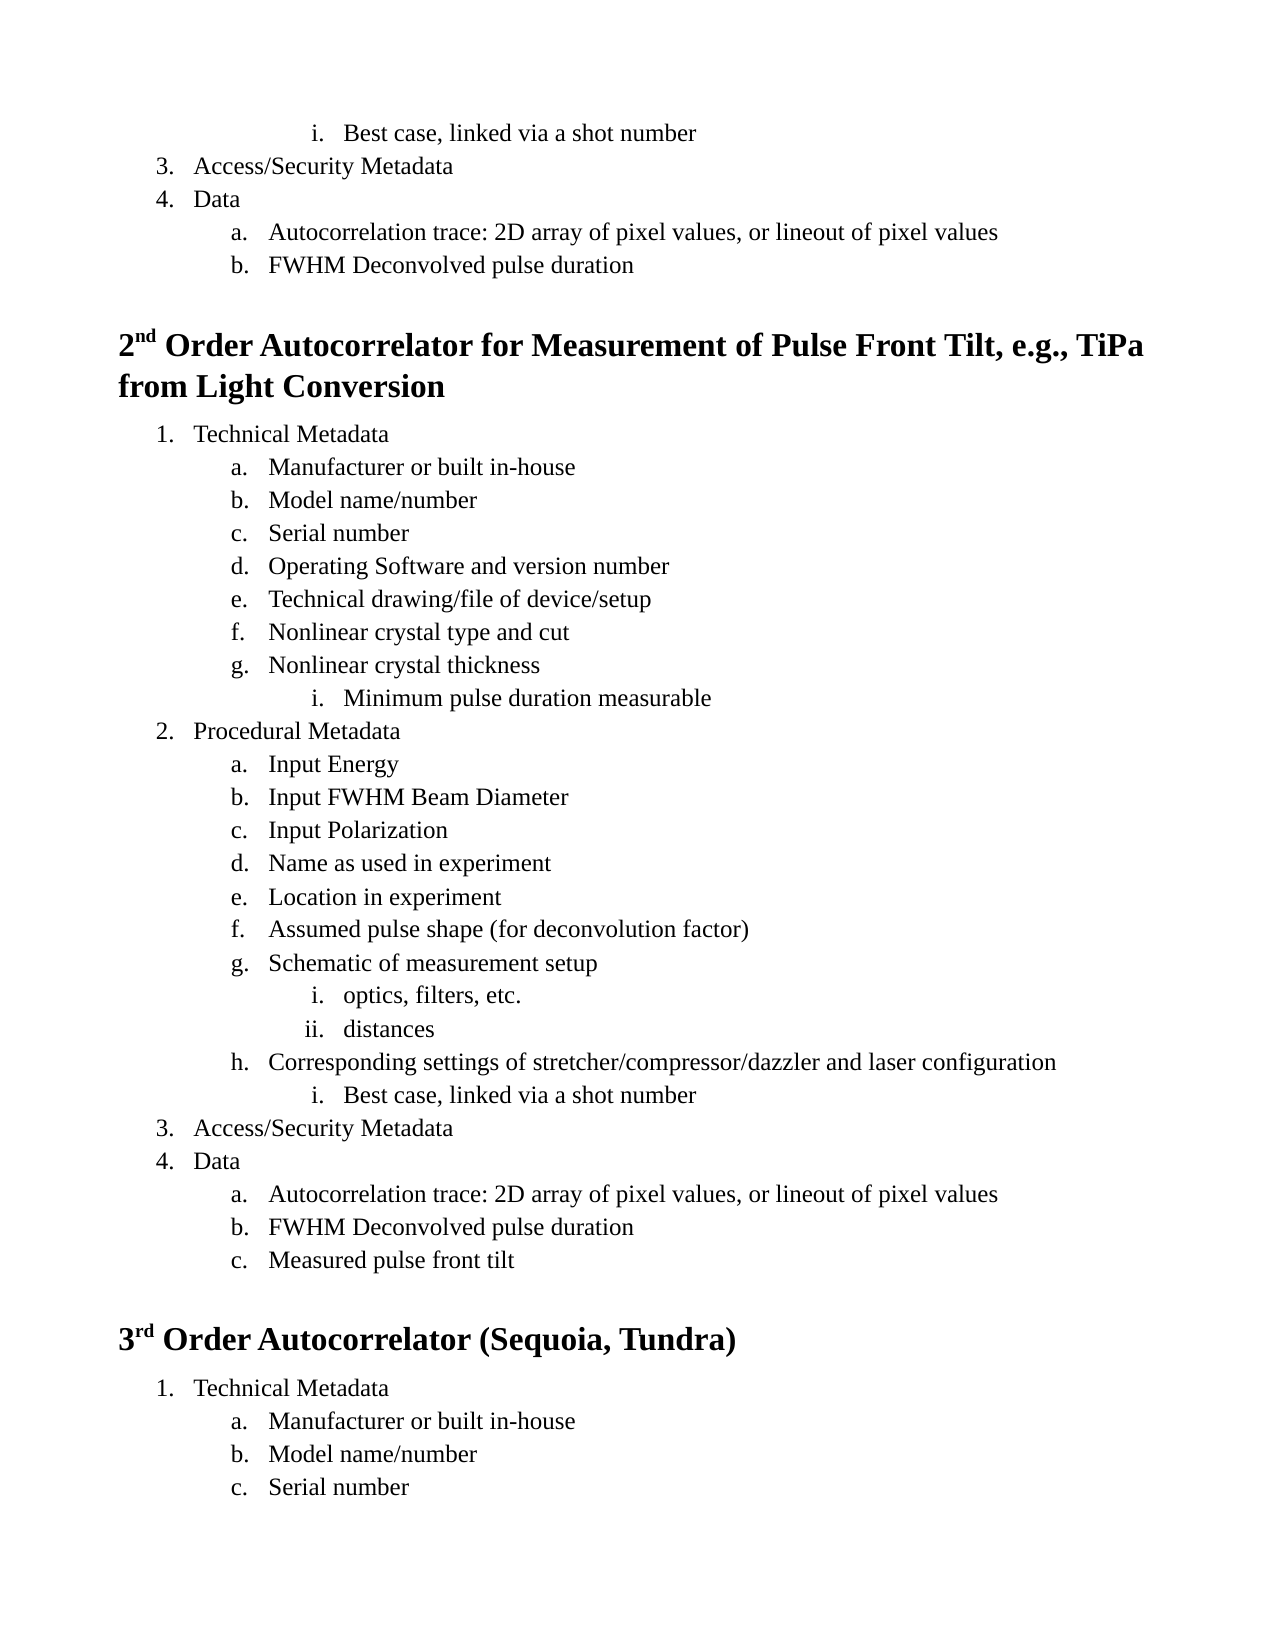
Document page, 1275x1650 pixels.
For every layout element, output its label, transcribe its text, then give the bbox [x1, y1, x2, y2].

list Technical Metadata [156, 419, 1157, 448]
list FWHM Deconvolved pulse duration [231, 250, 1157, 279]
list Corresponding settings of stretcher/compressor/dazzler and laser configuration [231, 1047, 1157, 1075]
list Nonlinear crystal type and cut [231, 617, 1157, 646]
list Serial number [231, 1472, 1157, 1501]
list Data [156, 1146, 1157, 1174]
list Location in experiment [231, 882, 1157, 910]
list Model name/number [231, 485, 1157, 514]
subtitle 2nd Order Autocorrelator for Measurement of Pulse Front Tilt, e.g., TiPa from Light Conversion [118, 325, 1157, 404]
list Autocorrelation trace: 2D array of pixel values, or lineout of pixel values [231, 1179, 1157, 1207]
list Procedural Metadata [156, 716, 1157, 745]
list Operating Software and version number [231, 551, 1157, 580]
list Technical drawing/file of device/setup [231, 584, 1157, 613]
list Nonlinear crystal thickness [231, 650, 1157, 679]
list Autocorrelation trace: 2D array of pixel values, or lineout of pixel values [231, 217, 1157, 246]
list Data [156, 184, 1157, 213]
list Access/Security Metadata [156, 151, 1157, 180]
list Serial number [231, 518, 1157, 547]
subtitle 3rd Order Autocorrelator (Sequoia, Tundra) [118, 1319, 1157, 1358]
list Input FWHM Beam Diameter [231, 782, 1157, 811]
list Minimum pulse duration measurable [324, 683, 1157, 712]
list Best case, linked via a shot number [324, 118, 1157, 147]
list Technical Metadata [156, 1373, 1157, 1402]
list optics, filters, etc. [324, 981, 1157, 1009]
list Name as used in experiment [231, 848, 1157, 877]
list Assumed pulse shape (for deconvolution factor) [231, 914, 1157, 943]
list Measured pulse front tilt [231, 1245, 1157, 1273]
list distances [324, 1014, 1157, 1042]
list Manufacturer or built in-house [231, 1406, 1157, 1435]
list Schematic of measurement setup [231, 948, 1157, 976]
list Access/Security Metadata [156, 1113, 1157, 1141]
list Model name/number [231, 1439, 1157, 1468]
list Input Energy [231, 749, 1157, 778]
list Input Polarization [231, 816, 1157, 844]
list FWHM Deconvolved pulse duration [231, 1212, 1157, 1241]
list Manufacturer or built in-house [231, 452, 1157, 481]
list Best case, linked via a shot number [324, 1080, 1157, 1108]
